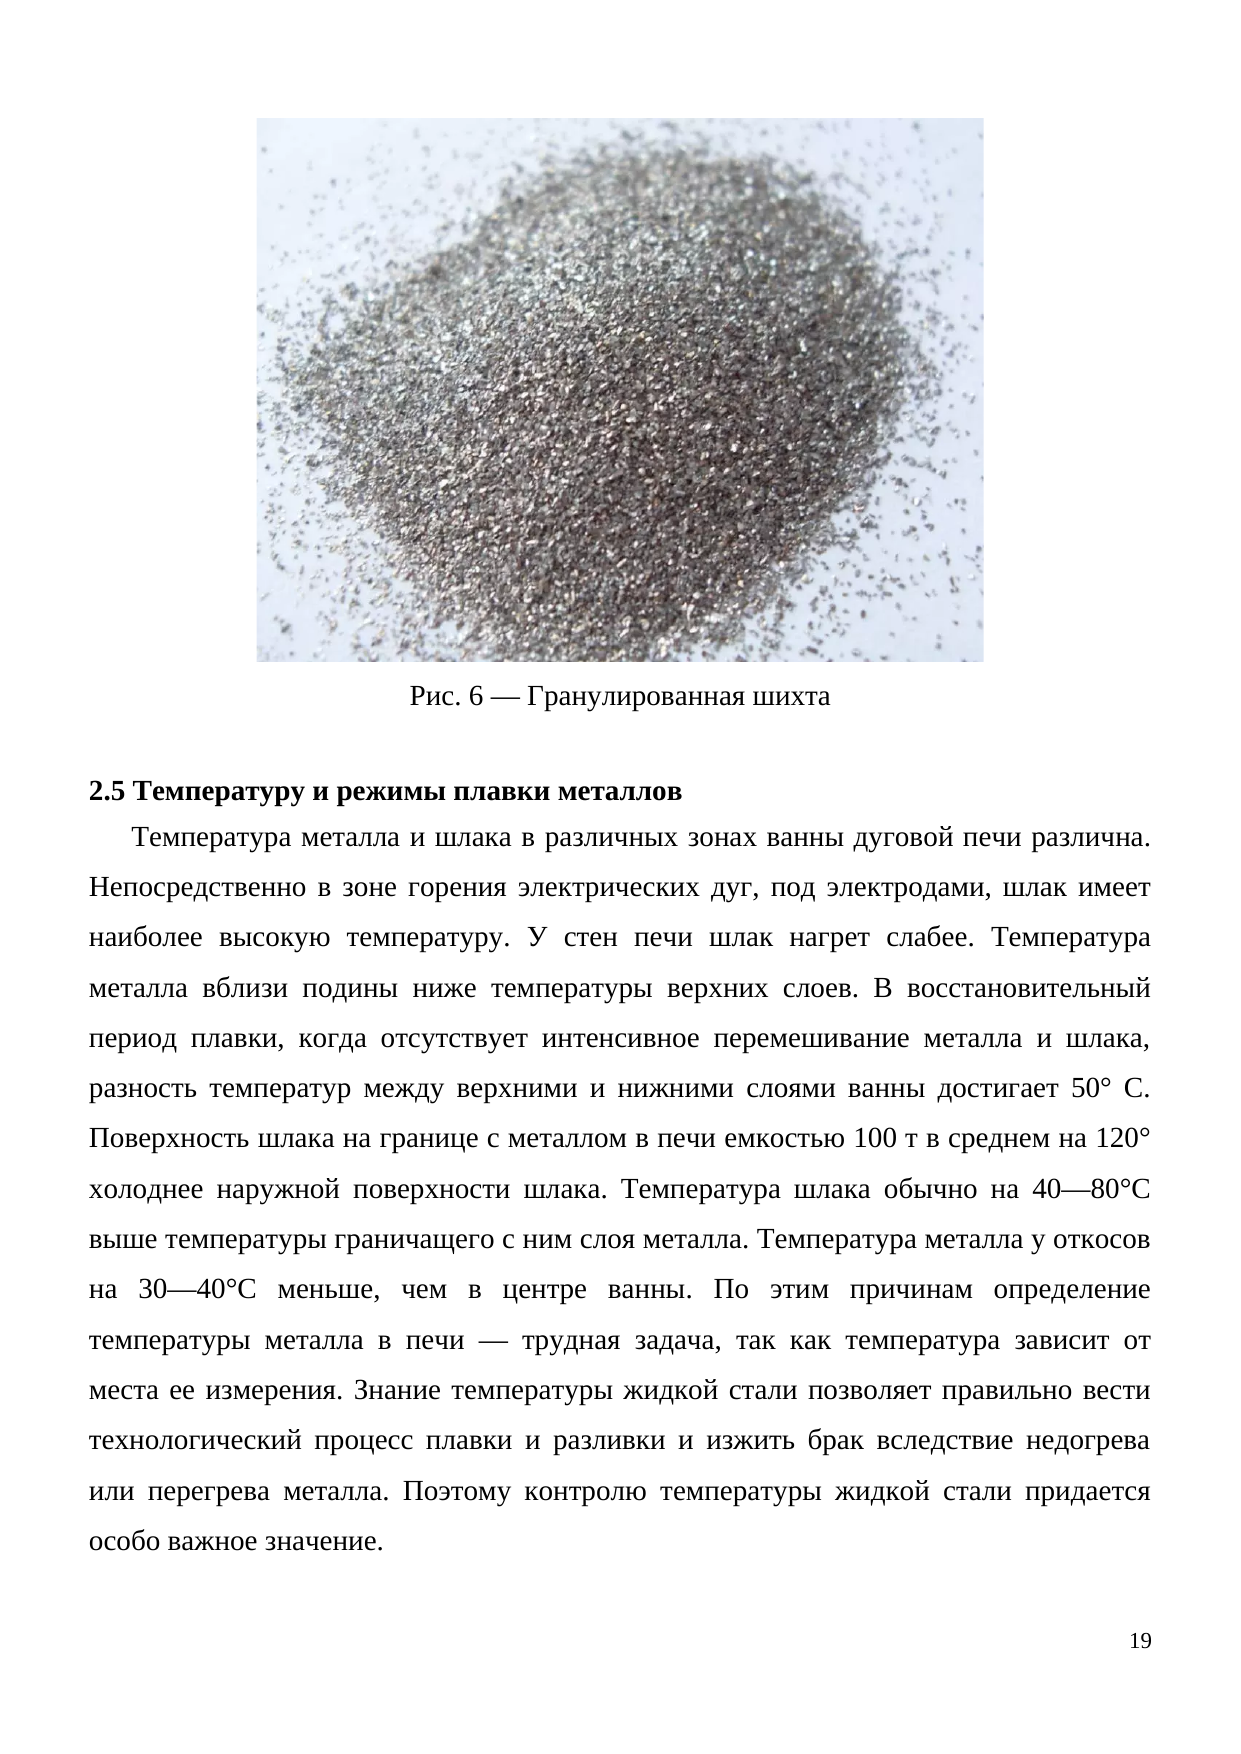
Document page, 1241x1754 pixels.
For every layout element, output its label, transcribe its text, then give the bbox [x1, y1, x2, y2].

picture [256, 118, 984, 662]
text Рис. 6 — Гранулированная шихта [89, 118, 1152, 712]
subtitle 2.5 Температуру и режимы плавки металлов [89, 773, 1152, 806]
text Температура металла и шлака в различных зонах ванны дуговой печи различна. Непосредственно в зоне горения электрических дуг, под электродами, шлак имеет наиболее высокую температуру. У стен печи шлак нагрет слабее. Температура металла вблизи подины ниже температуры верхних слоев. В восстановительный период плавки, когда отсутствует интенсивное перемешивание металла и шлака, разность температур между верхними и нижними слоями ванны достигает 50° С. Поверхность шлака на границе с металлом в печи емкостью 100 т в среднем на 120° холоднее наружной поверхности шлака. Температура шлака обычно на 40—80°C выше температуры граничащего с ним слоя металла. Температура металла у откосов на 30—40°С меньше, чем в центре ванны. По этим причинам определение температуры металла в печи — трудная задача, так как температура зависит от места ее измерения. Знание температуры жидкой стали позволяет правильно вести технологический процесс плавки и разливки и изжить брак вследствие недогрева или перегрева металла. Поэтому контролю температуры жидкой стали придается особо важное значение. [89, 819, 1152, 1557]
